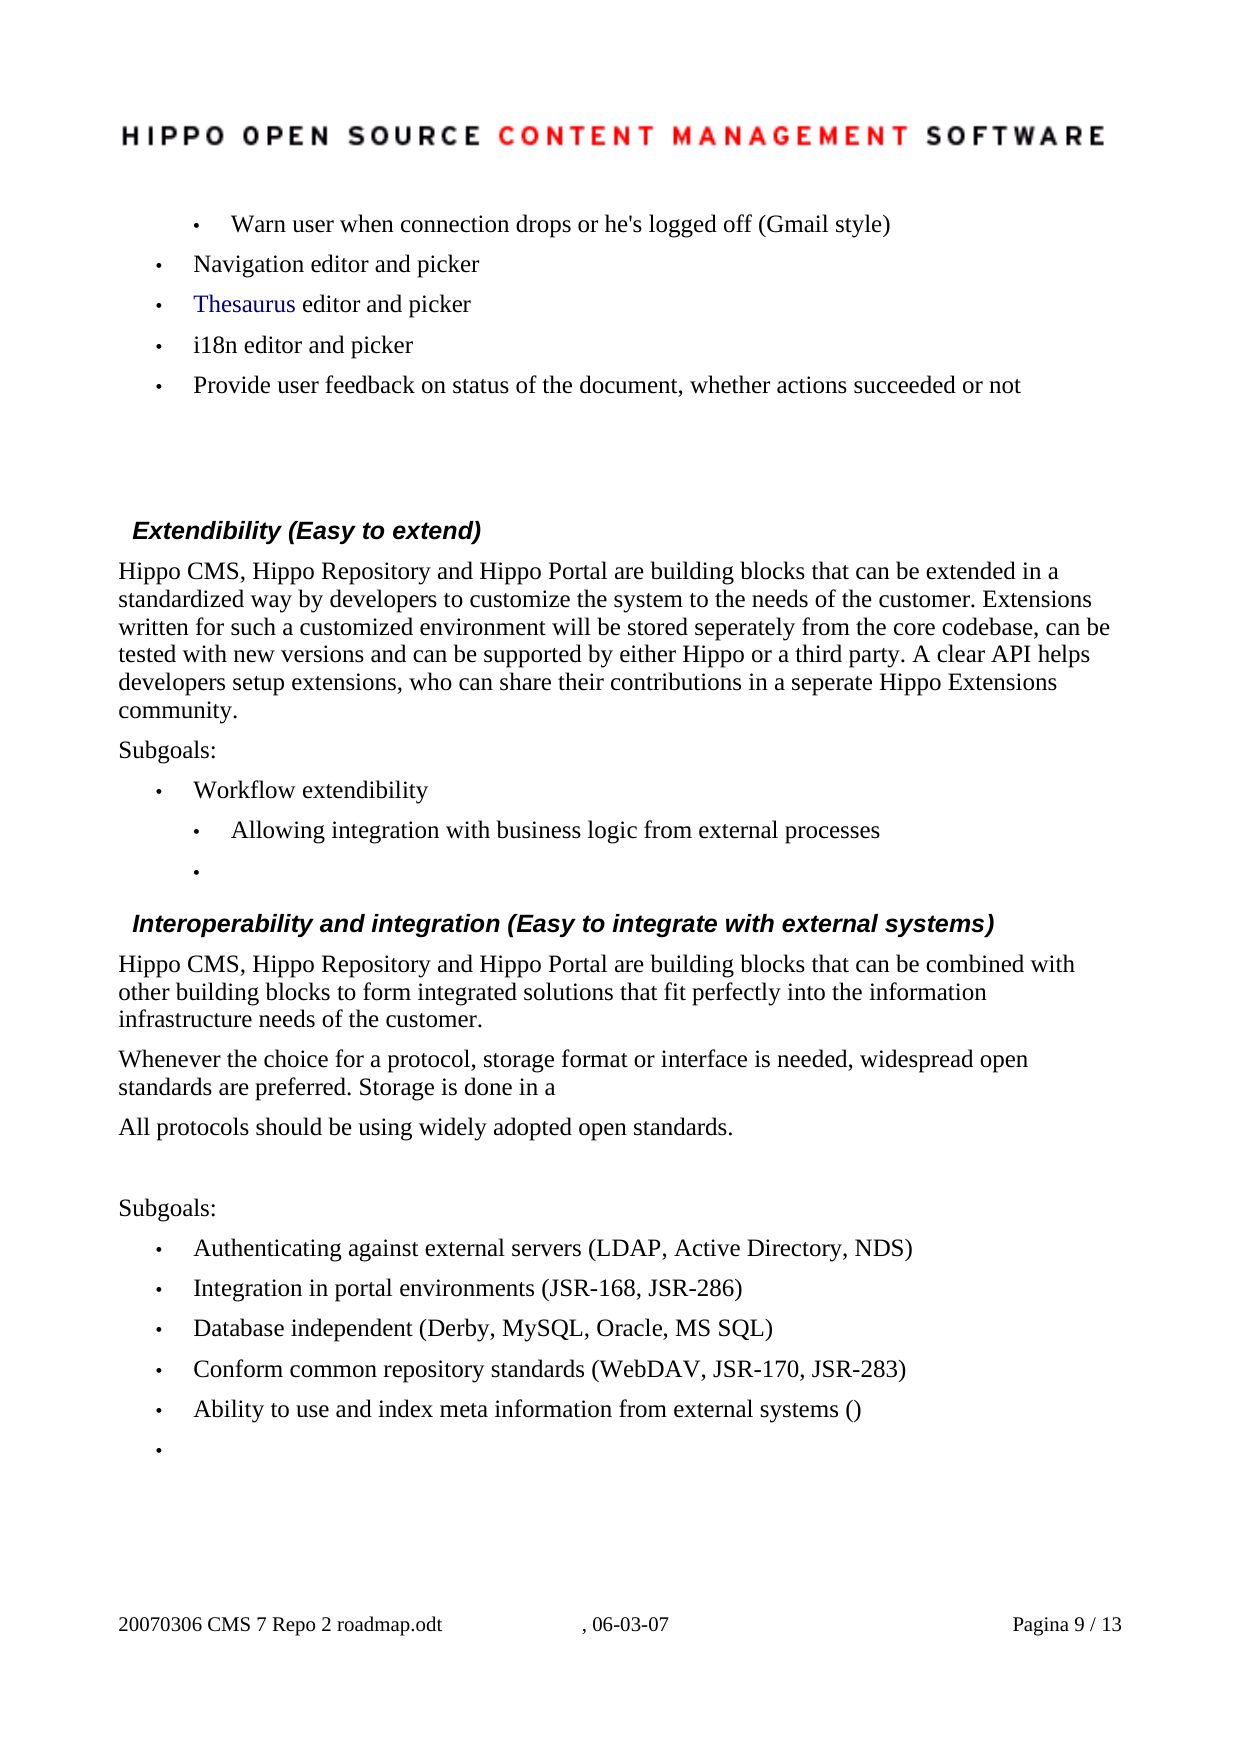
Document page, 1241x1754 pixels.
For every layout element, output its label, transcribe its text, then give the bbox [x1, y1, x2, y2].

list Allowing integration with business logic from external processes [193, 817, 1122, 844]
list Database independent (Derby, MySQL, Oracle, MS SQL) [156, 1314, 1122, 1342]
text Subgoals: [118, 736, 1122, 764]
list Workflow extendibility [156, 776, 1122, 804]
list Ability to use and index meta information from external systems () [156, 1395, 1122, 1423]
text Subgoals: [118, 1194, 1122, 1222]
list Provide user feedback on status of the document, whether actions succeeded or not [156, 371, 1122, 399]
list Authenticating against external servers (LDAP, Active Directory, NDS) [156, 1234, 1122, 1262]
list Integration in portal environments (JSR-168, JSR-286) [156, 1274, 1122, 1302]
list Conform common repository standards (WebDAV, JSR-170, JSR-283) [156, 1355, 1122, 1382]
text Whenever the choice for a protocol, storage format or interface is needed, widespread open standards are preferred. Storage is done in a [118, 1046, 1122, 1101]
text Hippo CMS, Hippo Repository and Hippo Portal are building blocks that can be combined with other building blocks to form integrated solutions that fit perfectly into the information infrastructure needs of the customer. [118, 950, 1122, 1033]
list Thesaurus editor and picker [156, 291, 1122, 318]
subtitle Interoperability and integration (Easy to integrate with external systems) [118, 909, 1122, 937]
list Navigation editor and picker [156, 250, 1122, 278]
text Hippo CMS, Hippo Repository and Hippo Portal are building blocks that can be extended in a standardized way by developers to customize the system to the needs of the customer. Extensions written for such a customized environment will be stored seperately from the core codebase, can be tested with new versions and can be supported by either Hippo or a third party. A clear API helps developers setup extensions, who can share their contributions in a seperate Hippo Extensions community. [118, 557, 1122, 724]
list Warn user when connection drops or he's logged off (Gmail style) [193, 210, 1122, 238]
text All protocols should be using widely adopted open standards. [118, 1113, 1122, 1141]
subtitle Extendibility (Easy to extend) [118, 517, 1122, 545]
list i18n editor and picker [156, 331, 1122, 358]
